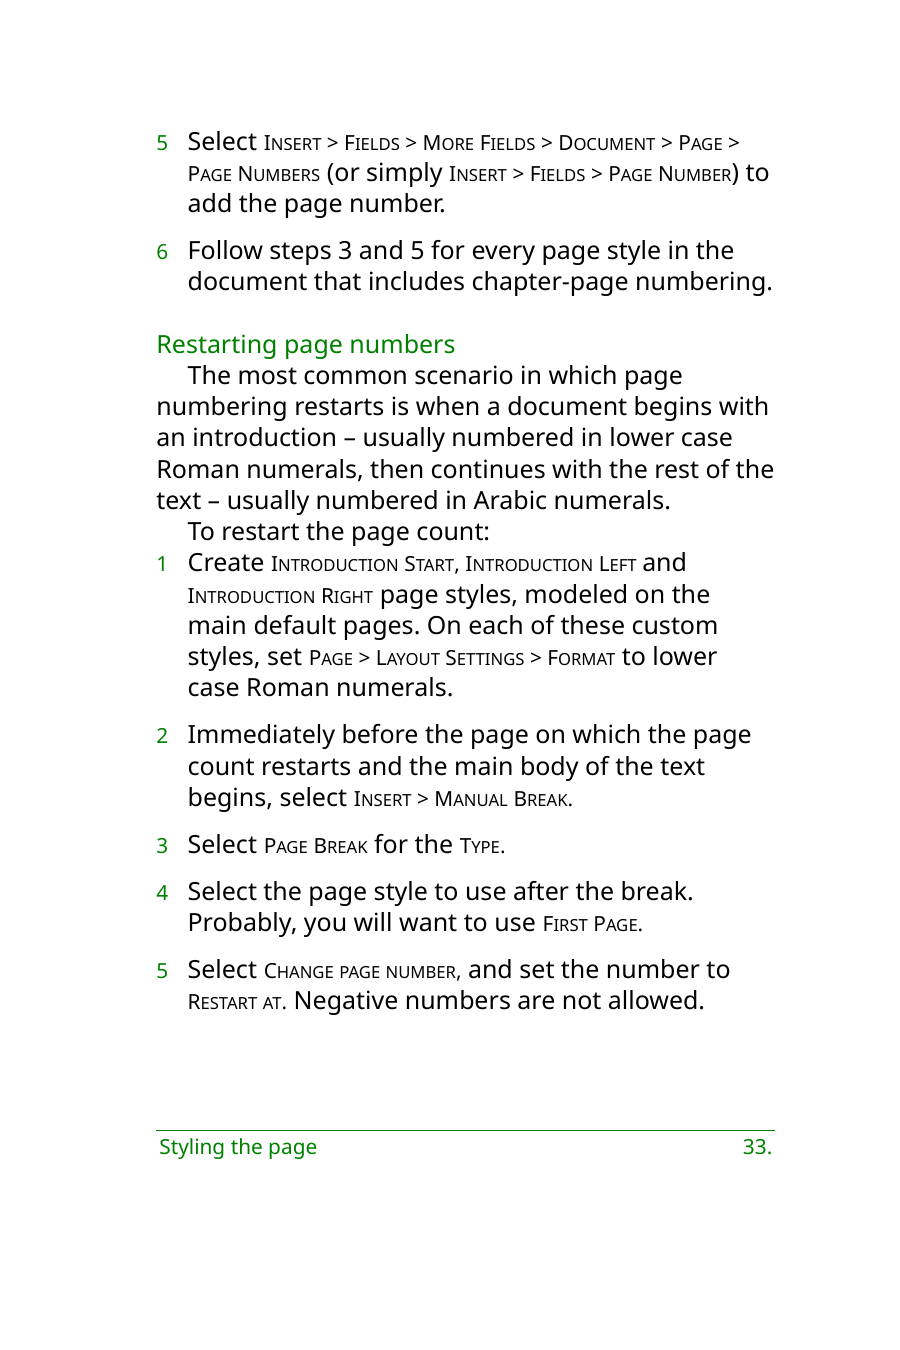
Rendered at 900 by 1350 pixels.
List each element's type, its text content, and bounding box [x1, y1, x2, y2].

list Select the page style to use after the break. Probably, you will want to use First Page. [156, 875, 775, 937]
list Create Introduction Start, Introduction Left and Introduction Right page styles, modeled on the main default pages. On each of these custom styles, set Page > Layout Settings > Format to lower case Roman numerals. [156, 547, 775, 703]
list Select Insert > Fields > More Fields > Document > Page > Page Numbers (or simply Insert > Fields > Page Number) to add the page number. [156, 125, 775, 219]
list Immediately before the page on which the page count restarts and the main body of the text begins, select Insert > Manual Break. [156, 719, 775, 812]
text To restart the page count: [156, 516, 775, 547]
subtitle Restarting page numbers [156, 328, 775, 359]
list Follow steps 3 and 5 for every page style in the document that includes chapter-page numbering. [156, 234, 775, 297]
list Select Page Break for the Type. [156, 828, 775, 859]
list Select Change page number, and set the number to Restart at. Negative numbers are not allowed. [156, 953, 775, 1016]
text The most common scenario in which page numbering restarts is when a document begins with an introduction – usually numbered in lower case Roman numerals, then continues with the rest of the text – usually numbered in Arabic numerals. [156, 359, 775, 516]
